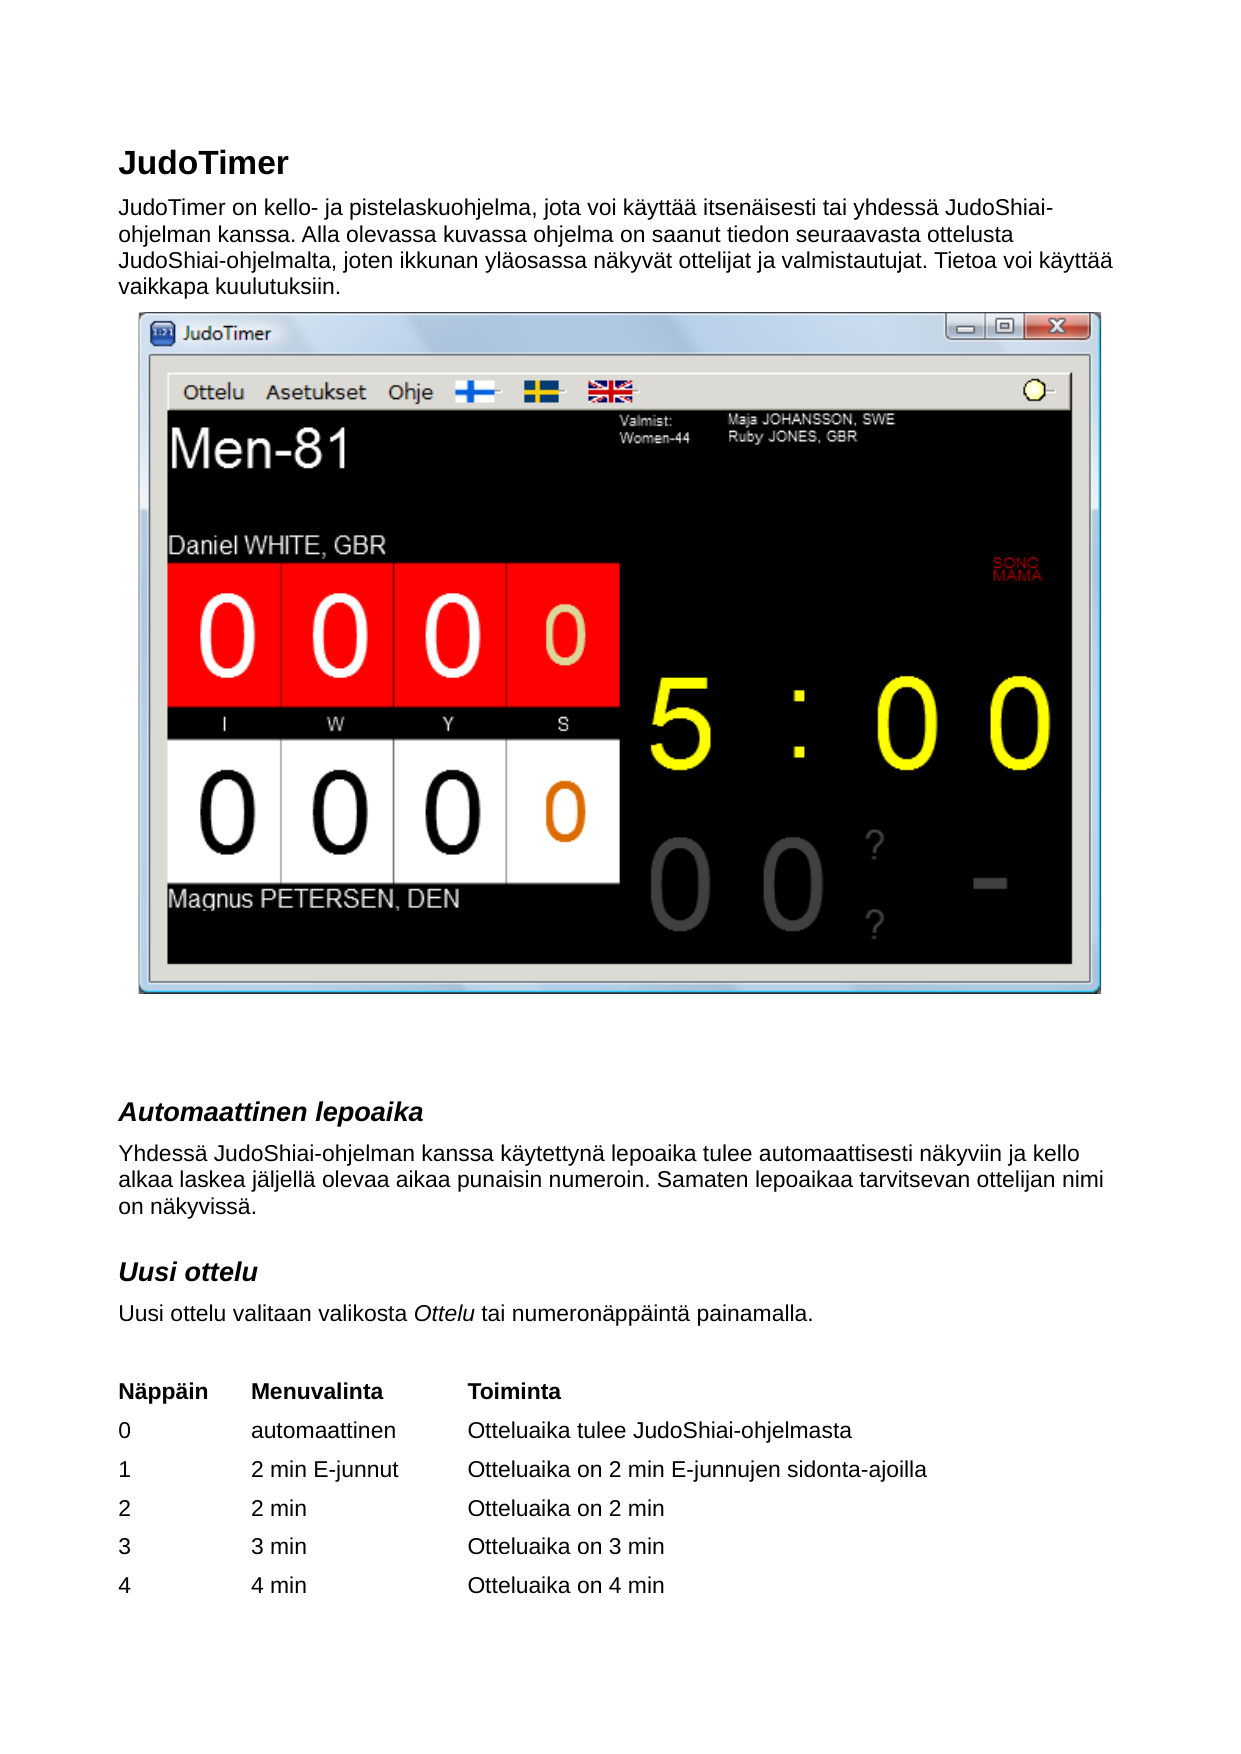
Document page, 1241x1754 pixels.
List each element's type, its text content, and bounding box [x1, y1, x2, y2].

table_cell 0 [118, 1417, 251, 1456]
table_header Menuvalinta [251, 1378, 467, 1417]
table_cell 2 min [251, 1495, 467, 1533]
table_cell 3 min [251, 1533, 467, 1572]
table_cell Otteluaika on 3 min [467, 1533, 1122, 1572]
table_cell 2 [118, 1495, 251, 1533]
subtitle Uusi ottelu [118, 1256, 1122, 1288]
subtitle JudoTimer [118, 143, 1122, 182]
table_header Toiminta [467, 1378, 1122, 1417]
table_cell 2 min E-junnut [251, 1456, 467, 1494]
table_cell automaattinen [251, 1417, 467, 1456]
subtitle Automaattinen lepoaika [118, 1096, 1122, 1127]
picture [138, 312, 1102, 994]
table_cell 4 min [251, 1572, 467, 1611]
text Uusi ottelu valitaan valikosta Ottelu tai numeronäppäintä painamalla. [118, 1300, 1122, 1327]
table_cell Otteluaika on 2 min E-junnujen sidonta-ajoilla [467, 1456, 1122, 1494]
table_header Näppäin [118, 1378, 251, 1417]
table_cell Otteluaika on 4 min [467, 1572, 1122, 1611]
table_cell Otteluaika on 2 min [467, 1495, 1122, 1533]
table_cell 3 [118, 1533, 251, 1572]
table_cell 1 [118, 1456, 251, 1494]
table_cell 4 [118, 1572, 251, 1611]
text Yhdessä JudoShiai-ohjelman kanssa käytettynä lepoaika tulee automaattisesti näkyviin ja kello alkaa laskea jäljellä olevaa aikaa punaisin numeroin. Samaten lepoaikaa tarvitsevan ottelijan nimi on näkyvissä. [118, 1140, 1122, 1219]
text JudoTimer on kello- ja pistelaskuohjelma, jota voi käyttää itsenäisesti tai yhdessä JudoShiai-ohjelman kanssa. Alla olevassa kuvassa ohjelma on saanut tiedon seuraavasta ottelusta JudoShiai-ohjelmalta, joten ikkunan yläosassa näkyvät ottelijat ja valmistautujat. Tietoa voi käyttää vaikkapa kuulutuksiin. [118, 194, 1122, 300]
table_cell Otteluaika tulee JudoShiai-ohjelmasta [467, 1417, 1122, 1456]
